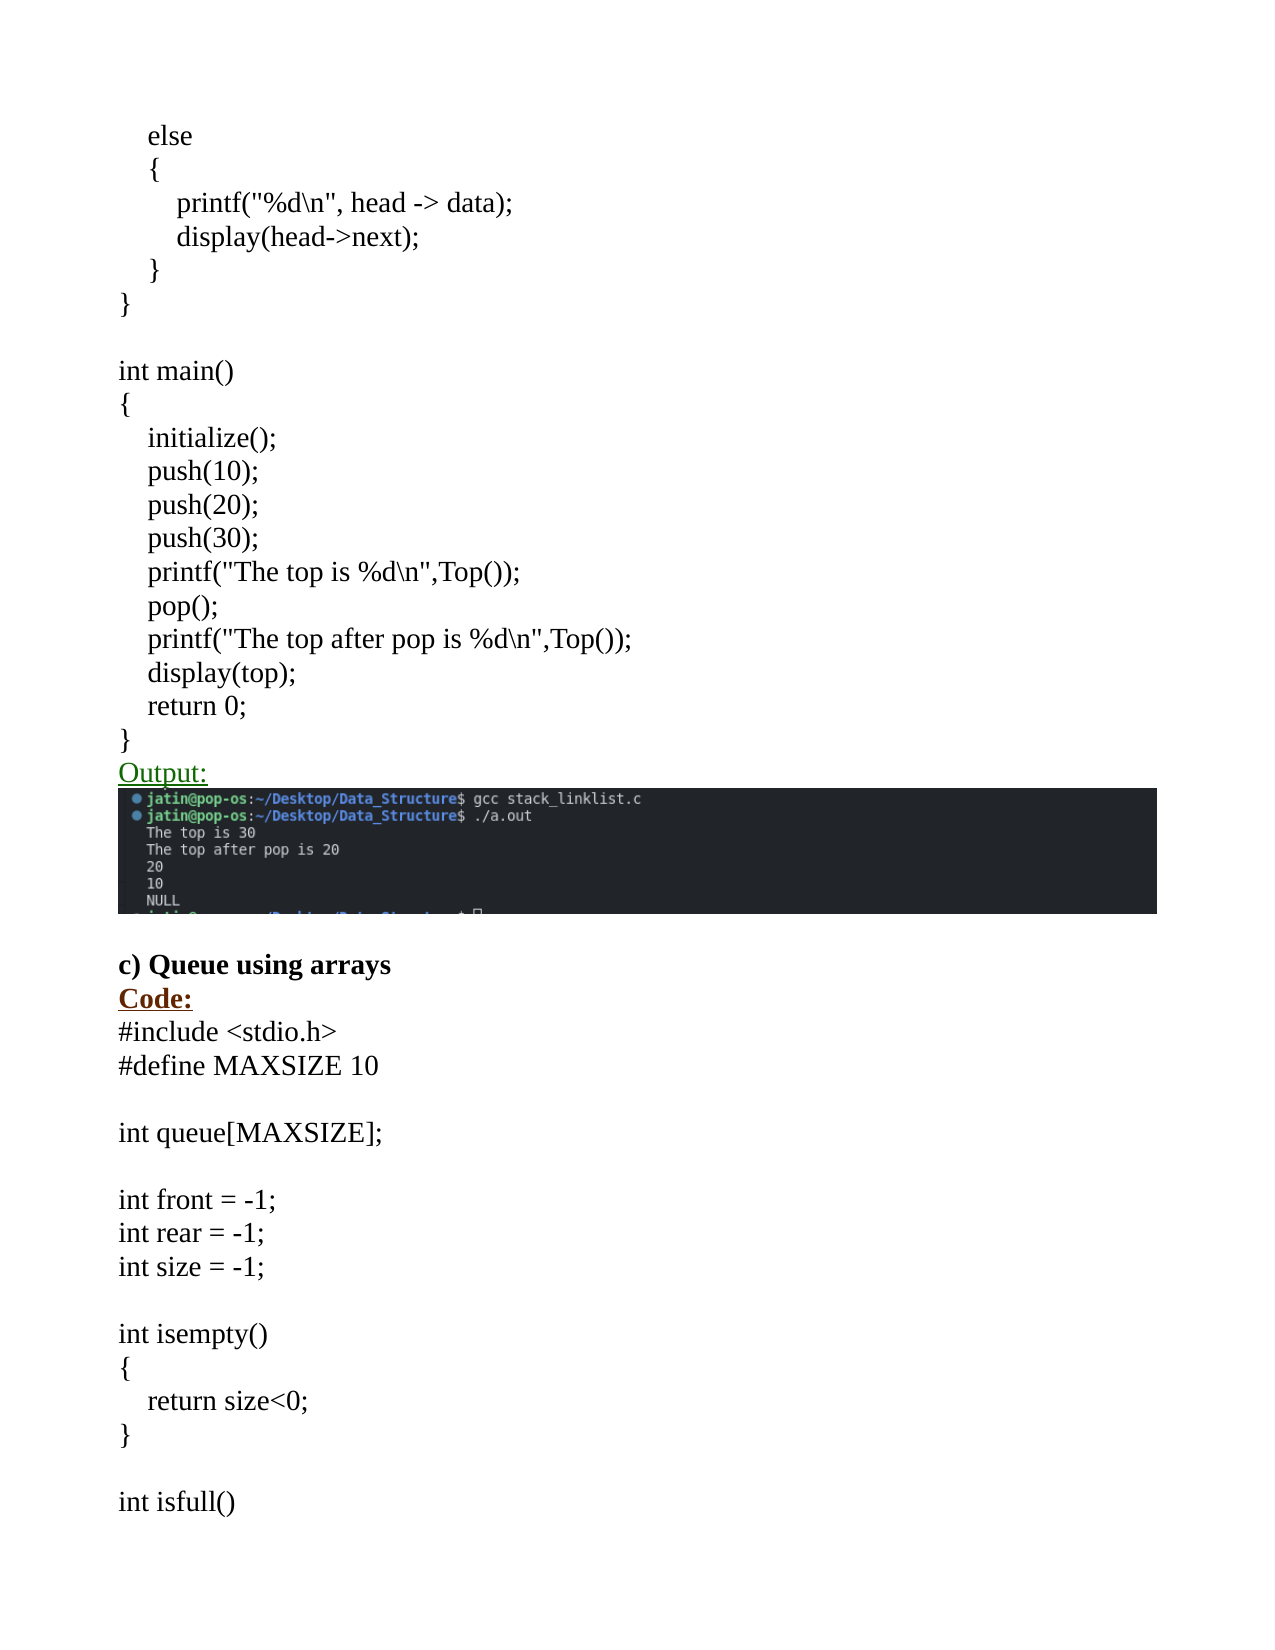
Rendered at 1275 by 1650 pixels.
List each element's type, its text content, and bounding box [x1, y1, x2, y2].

text int queue[MAXSIZE]; [118, 1115, 1157, 1148]
text return size<0; [118, 1383, 1157, 1417]
text Code: [118, 981, 1157, 1014]
text { [118, 152, 1157, 185]
picture [118, 788, 1157, 914]
text } [118, 722, 1157, 755]
text display(top); [118, 655, 1157, 688]
text return 0; [118, 688, 1157, 722]
text printf("The top is %d\n",Top()); [118, 554, 1157, 588]
text int main() [118, 353, 1157, 386]
text printf("The top after pop is %d\n",Top()); [118, 621, 1157, 655]
text { [118, 1350, 1157, 1383]
text Output: [118, 755, 1157, 788]
text int rear = -1; [118, 1216, 1157, 1249]
text int size = -1; [118, 1249, 1157, 1283]
text { [118, 386, 1157, 420]
text else [118, 118, 1157, 152]
text push(30); [118, 521, 1157, 554]
text } [118, 1417, 1157, 1450]
text printf("%d\n", head -> data); [118, 185, 1157, 219]
text } [118, 286, 1157, 319]
text c) Queue using arrays [118, 947, 1157, 981]
text push(20); [118, 487, 1157, 521]
text #include <stdio.h> [118, 1014, 1157, 1048]
text display(head->next); [118, 219, 1157, 252]
text int isfull() [118, 1484, 1157, 1517]
text pop(); [118, 588, 1157, 621]
text int front = -1; [118, 1182, 1157, 1216]
text } [118, 252, 1157, 286]
text #define MAXSIZE 10 [118, 1048, 1157, 1081]
text int isempty() [118, 1316, 1157, 1350]
text push(10); [118, 453, 1157, 487]
text initialize(); [118, 420, 1157, 453]
